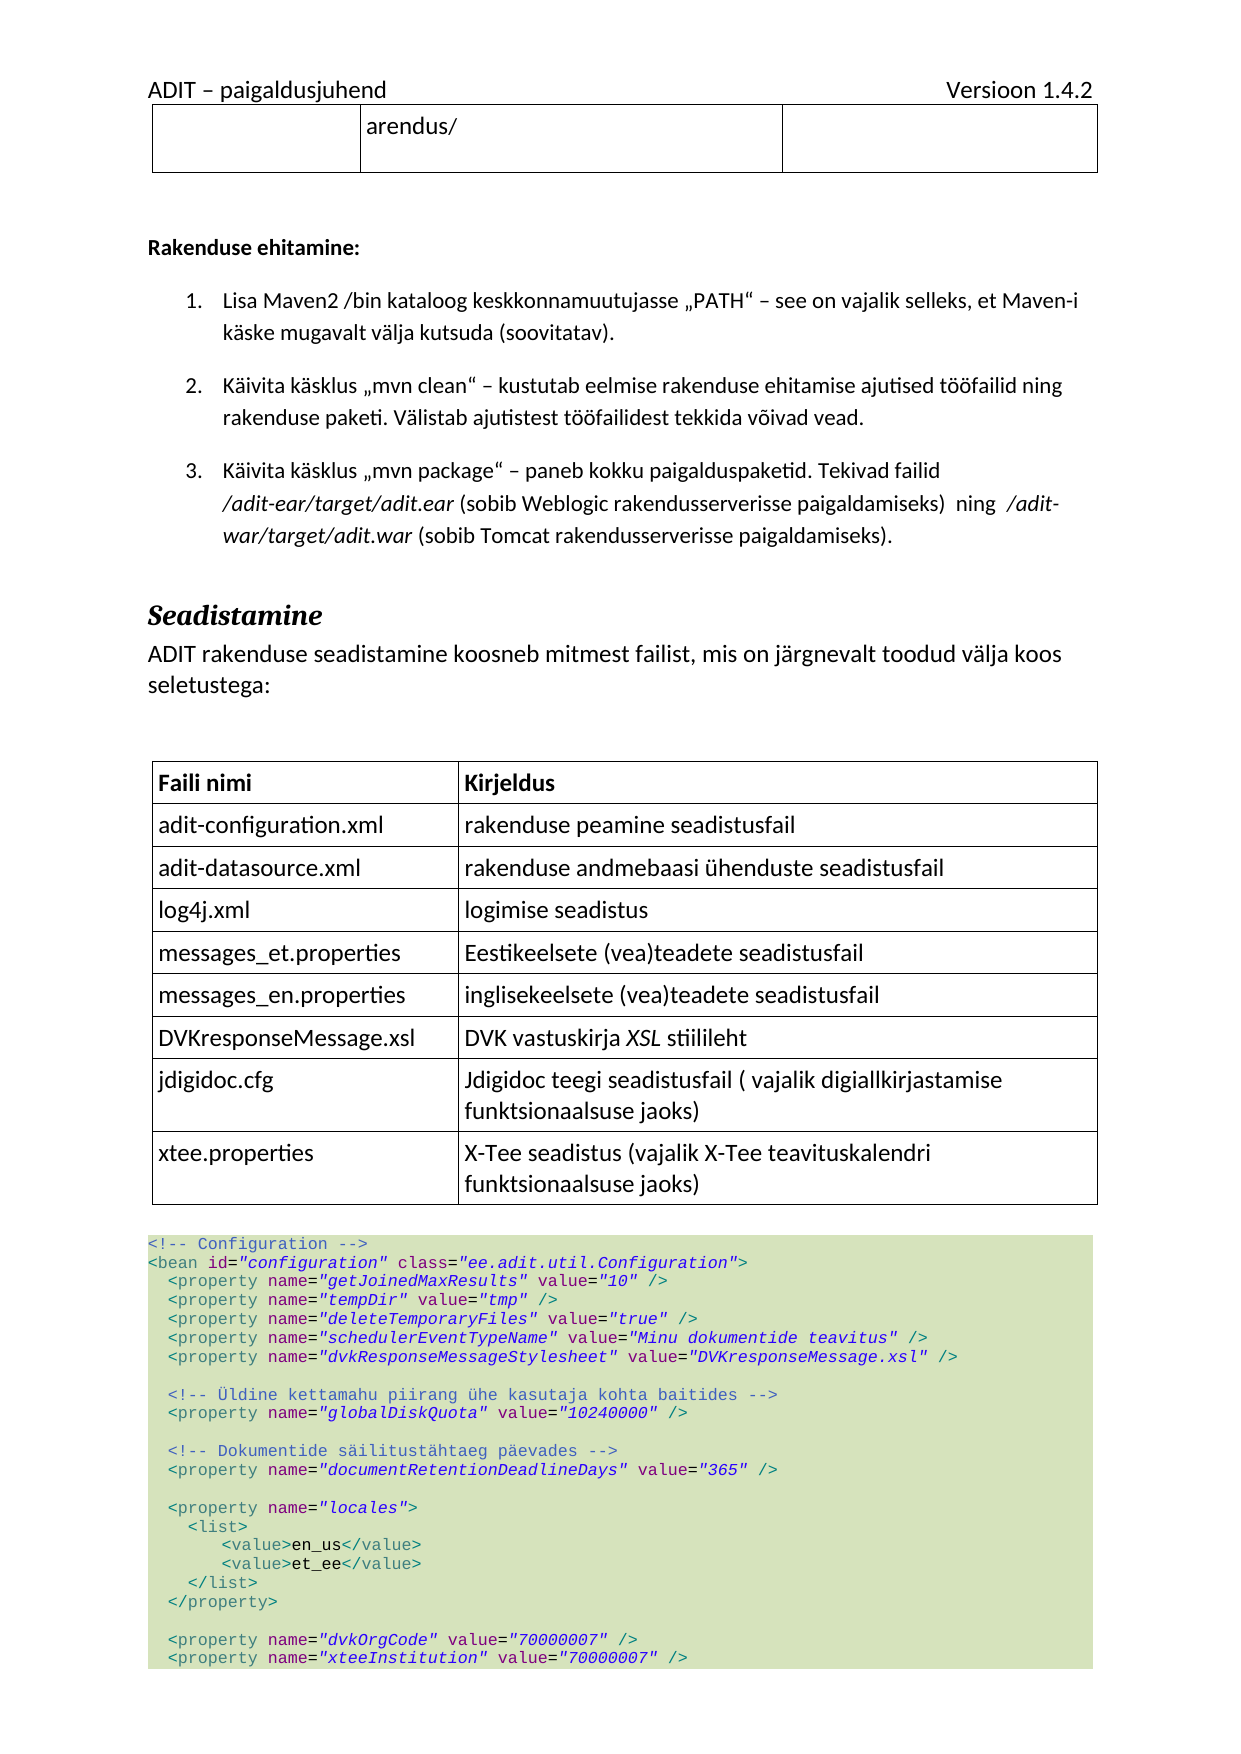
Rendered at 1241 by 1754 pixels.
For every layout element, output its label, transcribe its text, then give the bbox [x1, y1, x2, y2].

text <property name="locales"> [148, 1499, 1093, 1518]
table_cell messages_en.properties [153, 974, 458, 1016]
text <property name="getJoinedMaxResults" value="10" /> [148, 1273, 1093, 1292]
text </list> [148, 1575, 1093, 1593]
text <property name="dvkResponseMessageStylesheet" value="DVKresponseMessage.xsl" /> [148, 1348, 1093, 1367]
table_cell DVK vastuskirja XSL stiilileht [459, 1017, 1097, 1058]
text </property> [148, 1593, 1093, 1612]
text <property name="dvkOrgCode" value="70000007" /> [148, 1631, 1093, 1650]
text <list> [148, 1518, 1093, 1537]
table_cell log4j.xml [153, 889, 458, 931]
text <value>et_ee</value> [148, 1556, 1093, 1575]
text <property name="globalDiskQuota" value="10240000" /> [148, 1405, 1093, 1424]
list Käivita käsklus „mvn clean“ – kustutab eelmise rakenduse ehitamise ajutised tööfailid ning rakenduse paketi. Välistab ajutistest tööfailidest tekkida võivad vead. [185, 371, 1093, 431]
text <property name="xteeInstitution" value="70000007" /> [148, 1650, 1093, 1669]
text <property name="schedulerEventTypeName" value="Minu dokumentide teavitus" /> [148, 1329, 1093, 1348]
text <!-- Configuration --> [148, 1235, 1093, 1254]
table_cell [783, 105, 1097, 171]
table_cell rakenduse peamine seadistusfail [459, 804, 1097, 846]
text ADIT rakenduse seadistamine koosneb mitmest failist, mis on järgnevalt toodud välja koos seletustega: [148, 639, 1093, 700]
text <!-- Üldine kettamahu piirang ühe kasutaja kohta baitides --> [148, 1386, 1093, 1405]
table_cell logimise seadistus [459, 889, 1097, 931]
table_cell rakenduse andmebaasi ühenduste seadistusfail [459, 847, 1097, 888]
text <!-- Dokumentide säilitustähtaeg päevades --> [148, 1443, 1093, 1462]
table_cell X-Tee seadistus (vajalik X-Tee teavituskalendri funktsionaalsuse jaoks) [459, 1132, 1097, 1204]
table_cell xtee.properties [153, 1132, 458, 1204]
text <property name="documentRetentionDeadlineDays" value="365" /> [148, 1462, 1093, 1480]
table_header Faili nimi [153, 762, 458, 803]
table_cell DVKresponseMessage.xsl [153, 1017, 458, 1058]
table_header Kirjeldus [459, 762, 1097, 803]
table_cell [153, 105, 360, 171]
list Käivita käsklus „mvn package“ – paneb kokku paigalduspaketid. Tekivad failid /adit-ear/target/adit.ear (sobib Weblogic rakendusserverisse paigaldamiseks) ning /adit-war/target/adit.war (sobib Tomcat rakendusserverisse paigaldamiseks). [185, 456, 1093, 549]
table_cell inglisekeelsete (vea)teadete seadistusfail [459, 974, 1097, 1016]
table_cell messages_et.properties [153, 932, 458, 973]
text <bean id="configuration" class="ee.adit.util.Configuration"> [148, 1254, 1093, 1273]
list Lisa Maven2 /bin kataloog keskkonnamuutujasse „PATH“ – see on vajalik selleks, et Maven-i käske mugavalt välja kutsuda (soovitatav). [185, 286, 1093, 346]
table_cell arendus/ [361, 105, 782, 171]
table_cell adit-datasource.xml [153, 847, 458, 888]
table_cell Jdigidoc teegi seadistusfail ( vajalik digiallkirjastamise funktsionaalsuse jaoks) [459, 1059, 1097, 1131]
table_cell jdigidoc.cfg [153, 1059, 458, 1131]
text <property name="deleteTemporaryFiles" value="true" /> [148, 1311, 1093, 1329]
subtitle Seadistamine [148, 599, 1093, 632]
text <property name="tempDir" value="tmp" /> [148, 1292, 1093, 1311]
table_cell Eestikeelsete (vea)teadete seadistusfail [459, 932, 1097, 973]
text <value>en_us</value> [148, 1537, 1093, 1556]
text Rakenduse ehitamine: [148, 233, 1093, 261]
table_cell adit-configuration.xml [153, 804, 458, 846]
